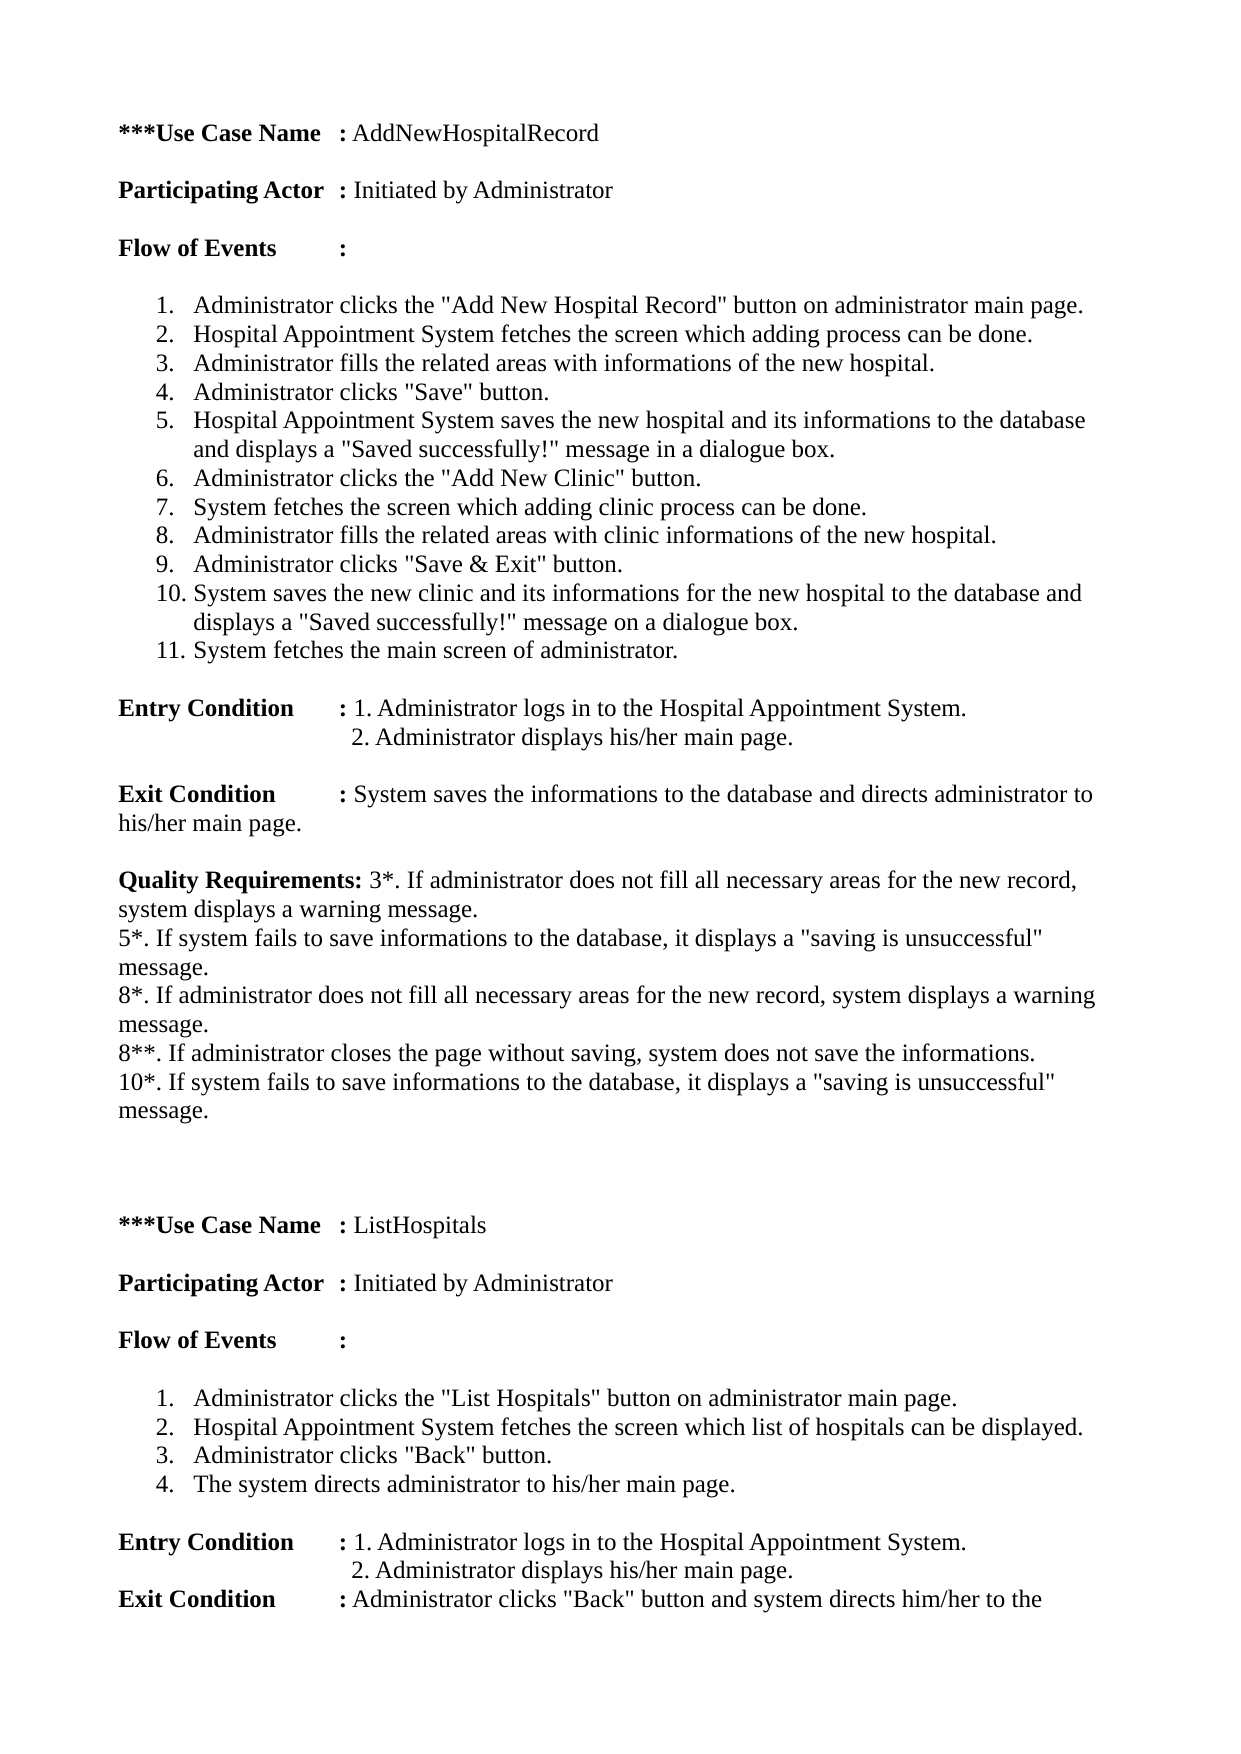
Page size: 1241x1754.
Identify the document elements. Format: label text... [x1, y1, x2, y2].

text Participating Actor : Initiated by Administrator [118, 176, 1122, 204]
text Exit Condition : Administrator clicks "Back" button and system directs him/her to the [118, 1584, 1122, 1613]
list System fetches the main screen of administrator. [156, 636, 1122, 664]
text 8**. If administrator closes the page without saving, system does not save the informations. [118, 1038, 1122, 1067]
list Administrator clicks the "List Hospitals" button on administrator main page. [156, 1383, 1122, 1412]
list Administrator fills the related areas with informations of the new hospital. [156, 348, 1122, 377]
text 10*. If system fails to save informations to the database, it displays a "saving is unsuccessful" message. [118, 1067, 1122, 1124]
list Administrator clicks "Save" button. [156, 377, 1122, 406]
text Flow of Events : [118, 233, 1122, 262]
list Hospital Appointment System fetches the screen which list of hospitals can be displayed. [156, 1412, 1122, 1441]
text ***Use Case Name : ListHospitals [118, 1211, 1122, 1239]
list Administrator clicks "Back" button. [156, 1441, 1122, 1469]
text Participating Actor : Initiated by Administrator [118, 1268, 1122, 1297]
text Quality Requirements: 3*. If administrator does not fill all necessary areas for the new record, system displays a warning message. [118, 866, 1122, 923]
text 5*. If system fails to save informations to the database, it displays a "saving is unsuccessful" message. [118, 923, 1122, 981]
text ***Use Case Name : AddNewHospitalRecord [118, 118, 1122, 147]
list Administrator clicks the "Add New Clinic" button. [156, 463, 1122, 492]
text 8*. If administrator does not fill all necessary areas for the new record, system displays a warning message. [118, 981, 1122, 1038]
list Hospital Appointment System saves the new hospital and its informations to the database and displays a "Saved successfully!" message in a dialogue box. [156, 406, 1122, 463]
list System fetches the screen which adding clinic process can be done. [156, 492, 1122, 521]
text Entry Condition : 1. Administrator logs in to the Hospital Appointment System. [118, 693, 1122, 722]
list Administrator clicks the "Add New Hospital Record" button on administrator main page. [156, 291, 1122, 319]
text Entry Condition : 1. Administrator logs in to the Hospital Appointment System. [118, 1527, 1122, 1556]
text Flow of Events : [118, 1326, 1122, 1354]
text Exit Condition : System saves the informations to the database and directs administrator to his/her main page. [118, 779, 1122, 837]
list System saves the new clinic and its informations for the new hospital to the database and displays a "Saved successfully!" message on a dialogue box. [156, 578, 1122, 636]
text 2. Administrator displays his/her main page. [118, 1556, 1122, 1584]
list Administrator fills the related areas with clinic informations of the new hospital. [156, 521, 1122, 549]
list Hospital Appointment System fetches the screen which adding process can be done. [156, 319, 1122, 348]
text 2. Administrator displays his/her main page. [118, 722, 1122, 751]
list Administrator clicks "Save & Exit" button. [156, 549, 1122, 578]
list The system directs administrator to his/her main page. [156, 1469, 1122, 1498]
